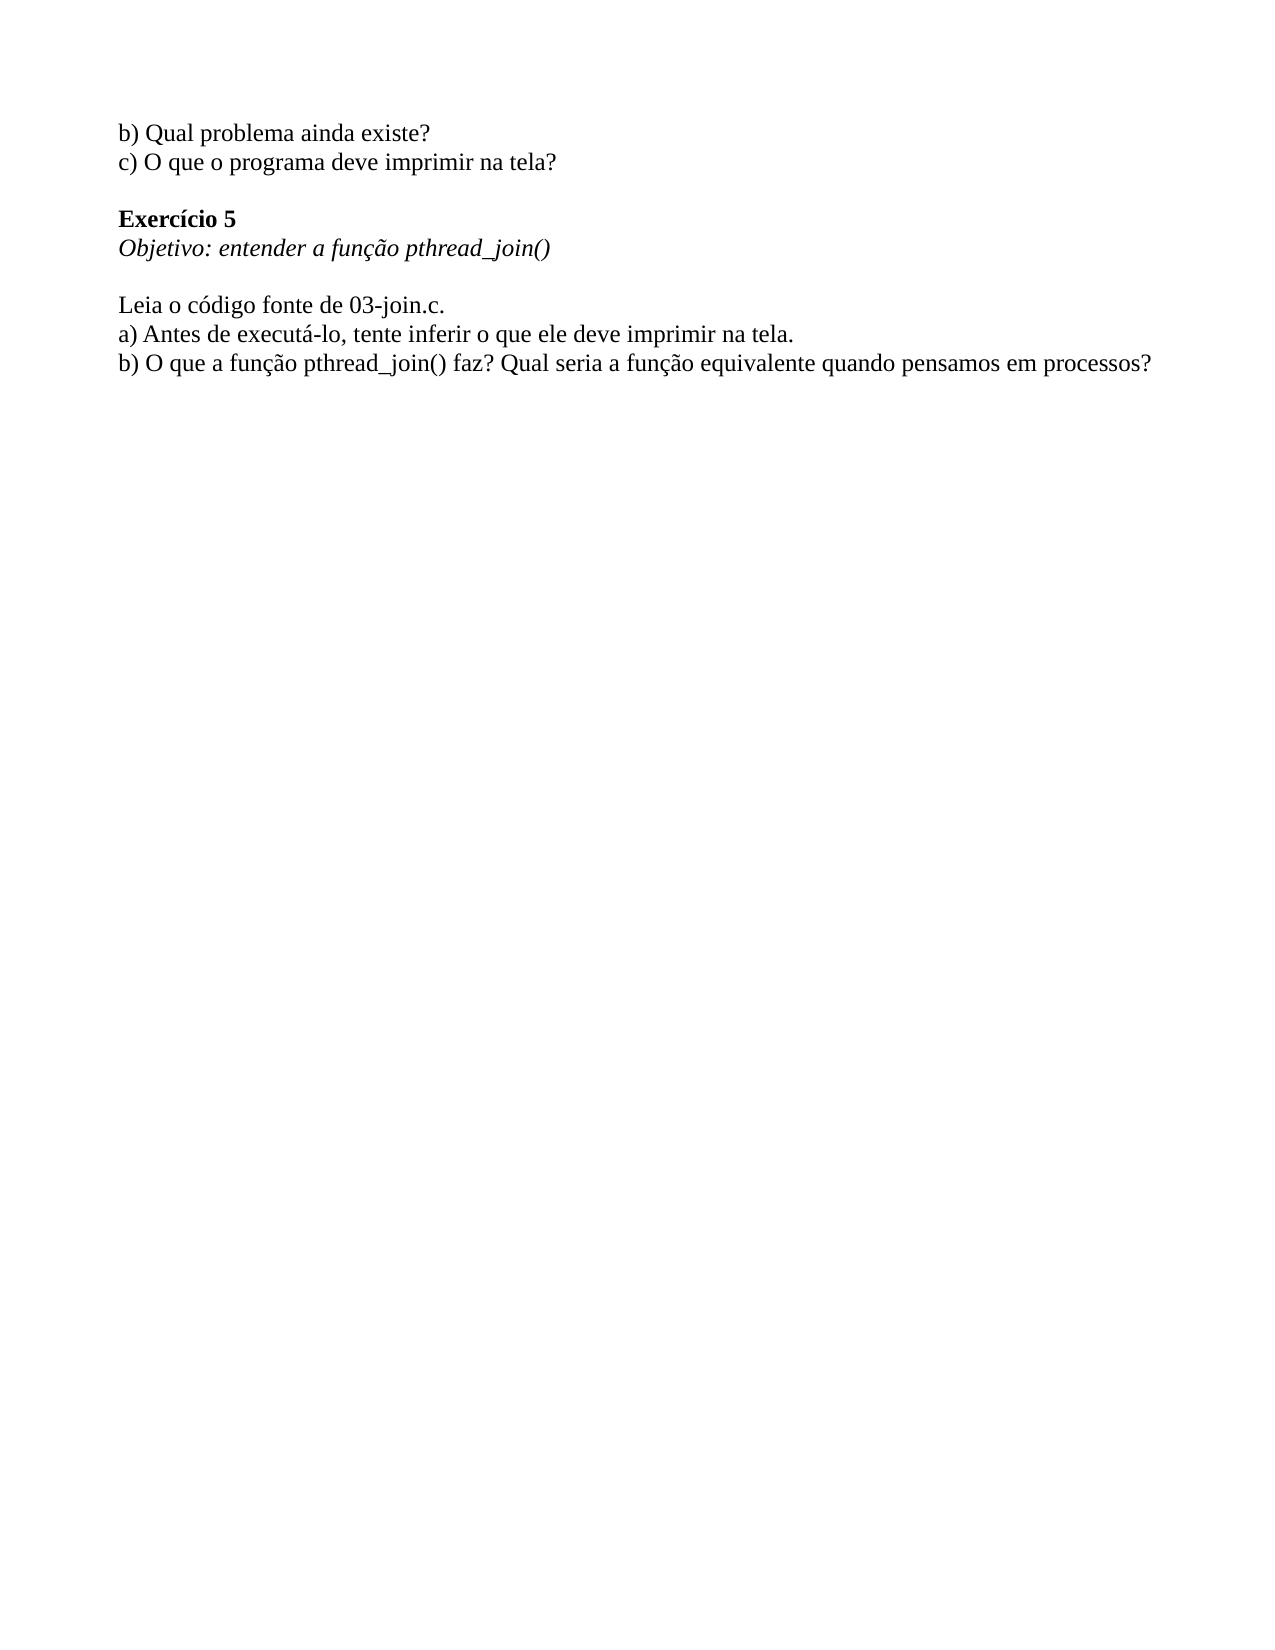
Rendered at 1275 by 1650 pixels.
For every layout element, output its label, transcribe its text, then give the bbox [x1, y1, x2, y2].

text b) Qual problema ainda existe? [118, 118, 1157, 147]
text Leia o código fonte de 03-join.c. [118, 291, 1157, 319]
text b) O que a função pthread_join() faz? Qual seria a função equivalente quando pensamos em processos? [118, 348, 1157, 377]
text Exercício 5 [118, 204, 1157, 233]
text c) O que o programa deve imprimir na tela? [118, 147, 1157, 176]
text a) Antes de executá-lo, tente inferir o que ele deve imprimir na tela. [118, 319, 1157, 348]
text Objetivo: entender a função pthread_join() [118, 233, 1157, 262]
